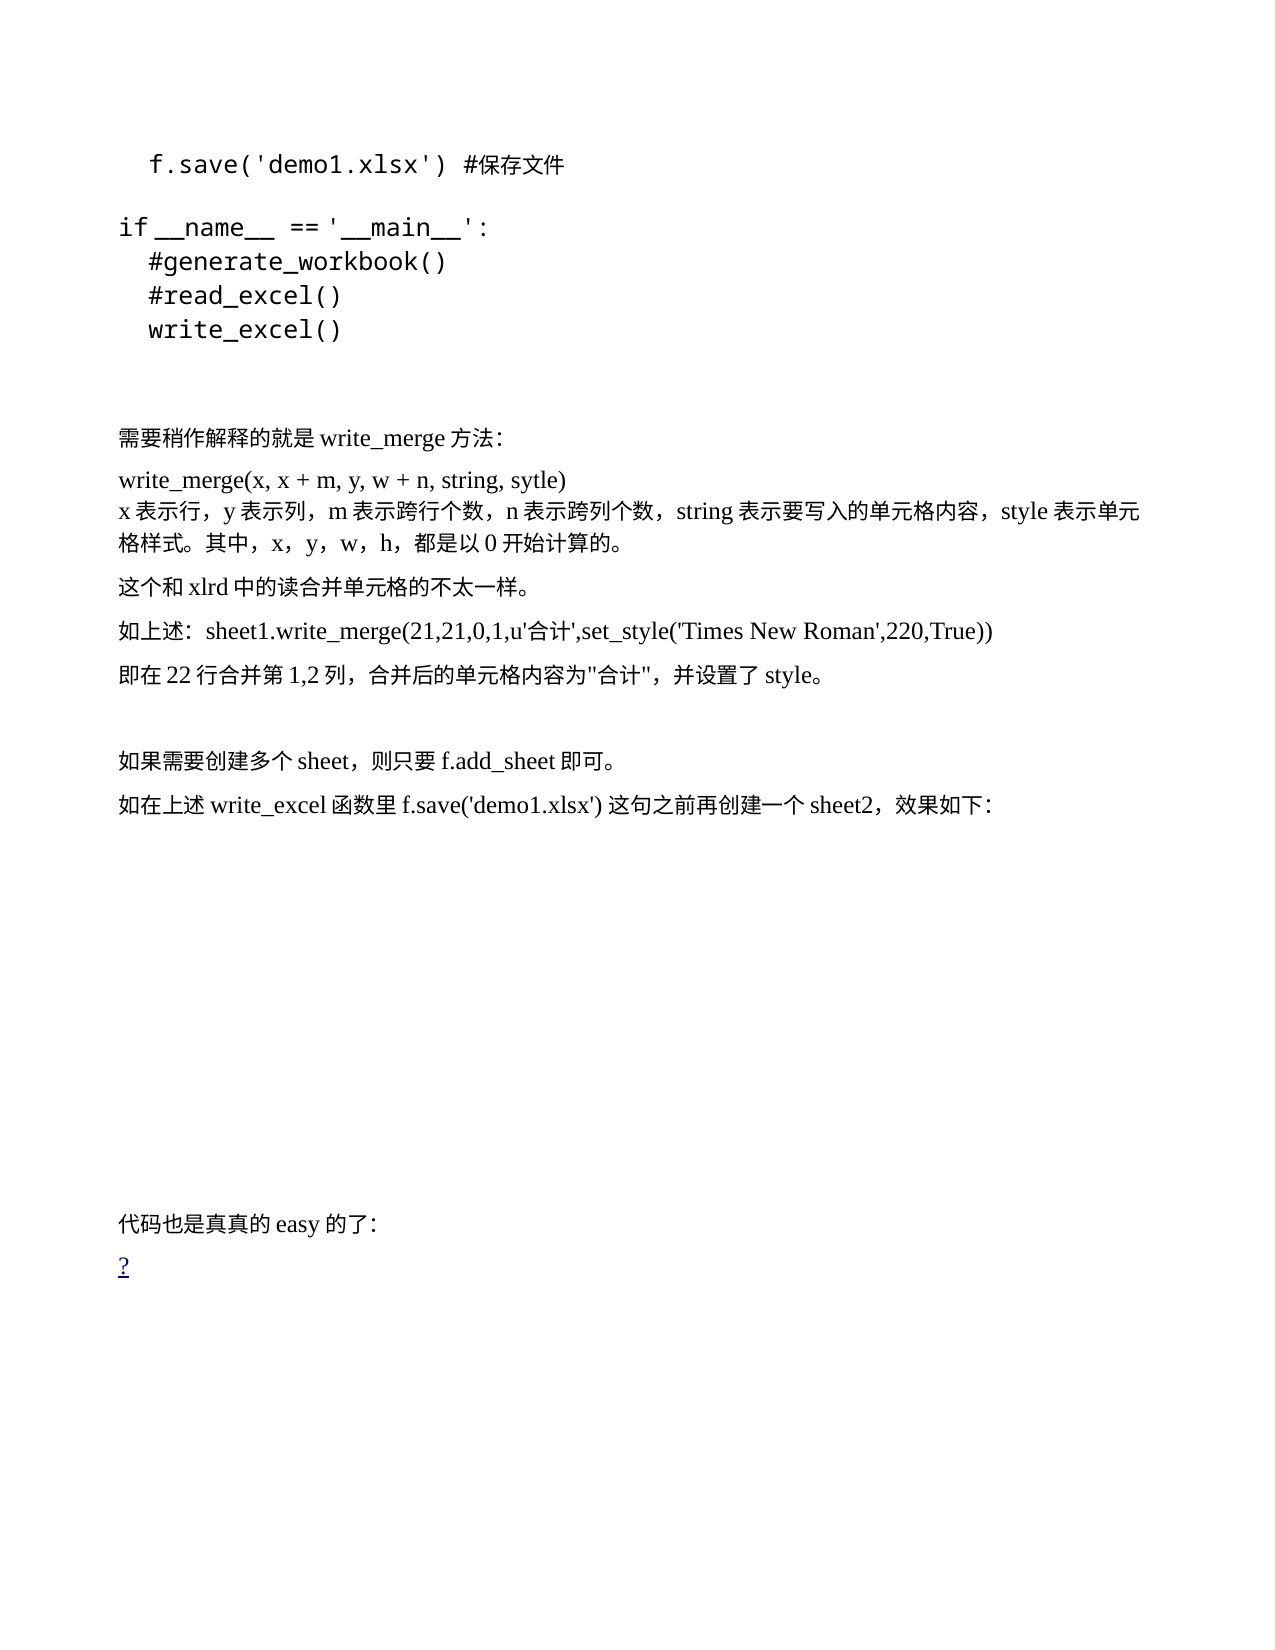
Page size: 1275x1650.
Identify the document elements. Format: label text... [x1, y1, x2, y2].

text ? [118, 1251, 1157, 1280]
text if __name__ == '__main__': [118, 210, 1157, 244]
table_header [145, 387, 1157, 421]
text write_merge(x, x + m, y, w + n, string, sytle) x表示行，y表示列，m表示跨行个数，n表示跨列个数，string表示要写入的单元格内容，style表示单元格样式。其中，x，y，w，h，都是以0开始计算的。 [118, 465, 1157, 557]
text 即在22行合并第1,2列，合并后的单元格内容为"合计"，并设置了style。 [118, 658, 1157, 690]
table_header [118, 387, 145, 421]
text f.save('demo1.xlsx') #保存文件 [118, 147, 1157, 181]
text #generate_workbook() [118, 244, 1157, 278]
text 如在上述write_excel函数里f.save('demo1.xlsx') 这句之前再创建一个sheet2，效果如下： [118, 788, 1157, 819]
text 如果需要创建多个sheet，则只要f.add_sheet即可。 [118, 744, 1157, 775]
text 这个和xlrd中的读合并单元格的不太一样。 [118, 570, 1157, 602]
text write_excel() [118, 312, 1157, 346]
text 如上述：sheet1.write_merge(21,21,0,1,u'合计',set_style('Times New Roman',220,True)) [118, 614, 1157, 646]
text #read_excel() [118, 278, 1157, 312]
text 代码也是真真的easy的了： [118, 1207, 1157, 1239]
text 需要稍作解释的就是write_merge方法： [118, 421, 1157, 453]
